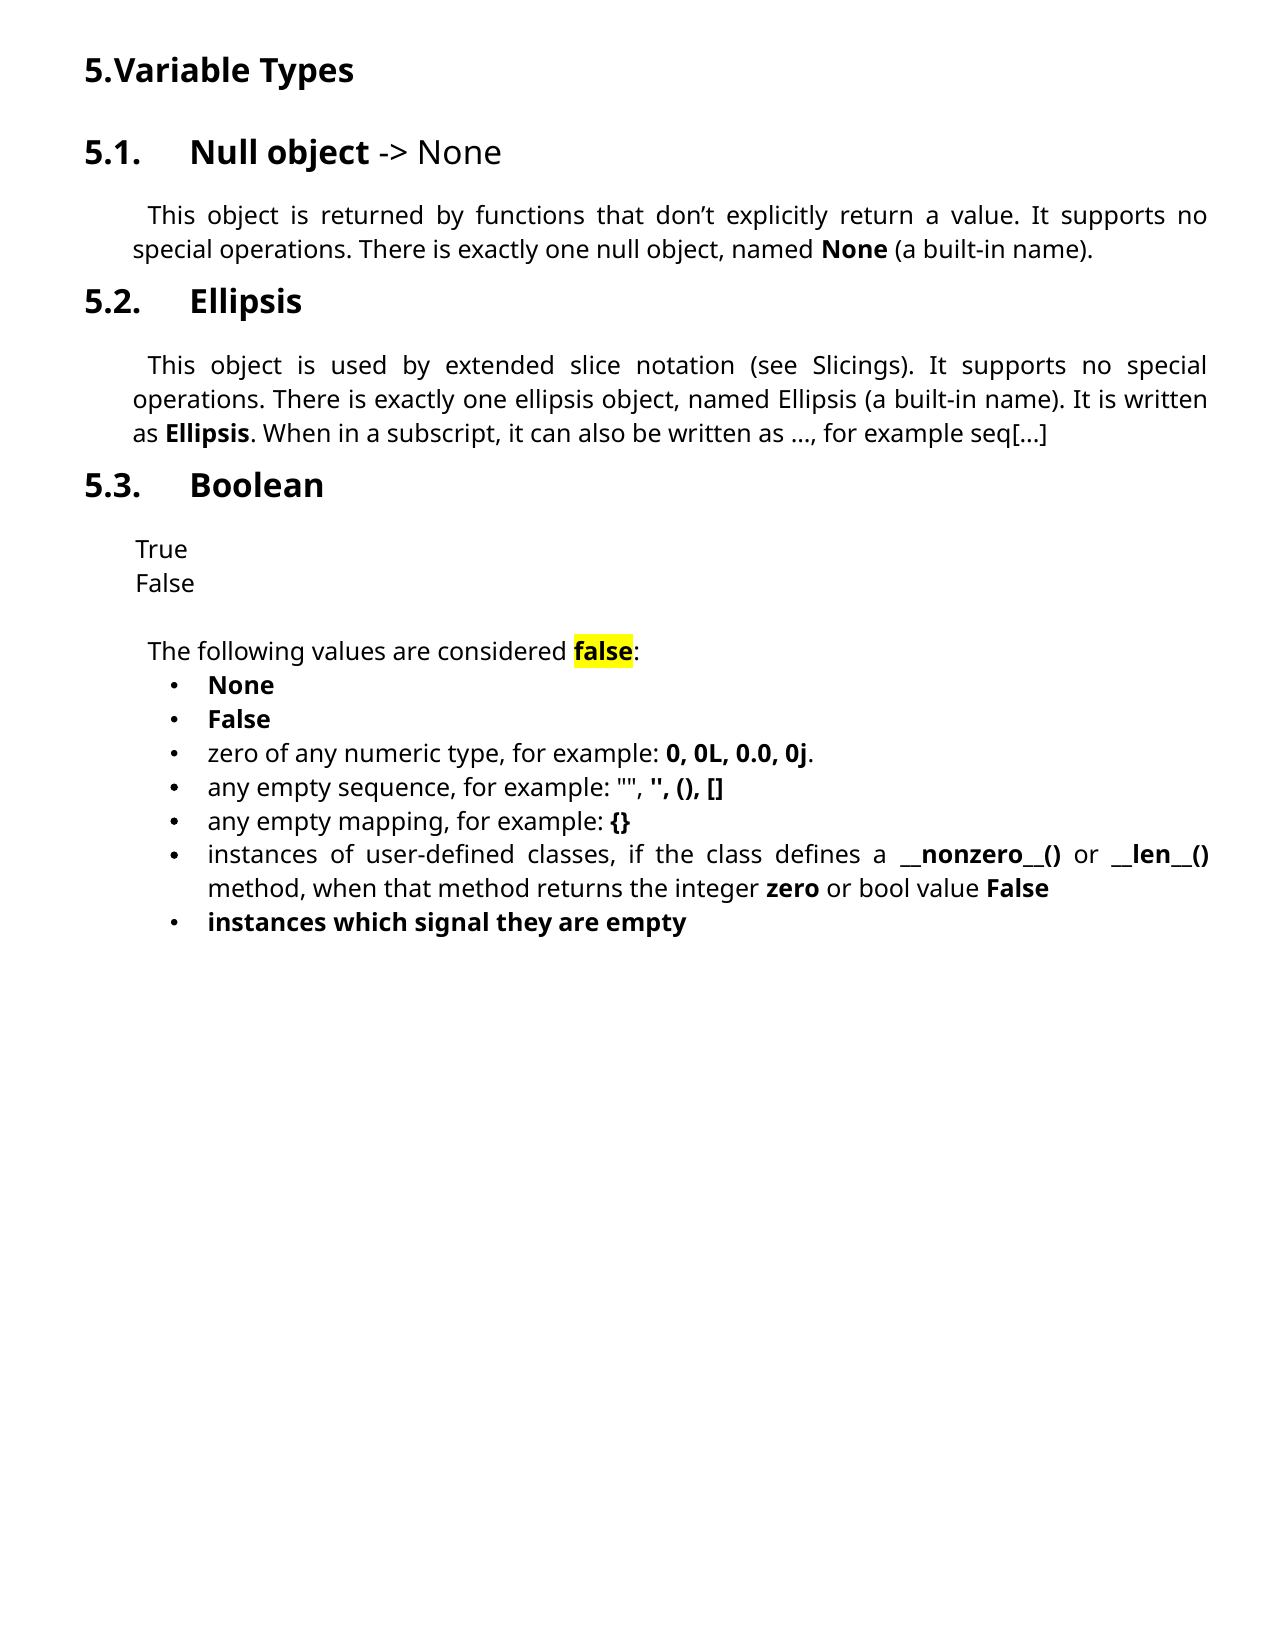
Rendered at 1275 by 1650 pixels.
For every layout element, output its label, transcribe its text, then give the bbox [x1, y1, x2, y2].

list any empty sequence, for example: "", '', (), [] [170, 769, 1209, 803]
text The following values are considered false: [132, 634, 1209, 668]
list any empty mapping, for example: {} [170, 803, 1209, 837]
subtitle Null object -> None [84, 128, 1209, 174]
list instances of user-defined classes, if the class defines a __nonzero__() or __len__() method, when that method returns the integer zero or bool value False [170, 837, 1209, 905]
text This object is returned by functions that don’t explicitly return a value. It supports no special operations. There is exactly one null object, named None (a built-in name). [132, 198, 1209, 266]
list True [135, 532, 1209, 566]
subtitle Variable Types [84, 46, 1209, 92]
list instances which signal they are empty [170, 905, 1209, 939]
text This object is used by extended slice notation (see Slicings). It supports no special operations. There is exactly one ellipsis object, named Ellipsis (a built-in name). It is written as Ellipsis. When in a subscript, it can also be written as ..., for example seq[...] [132, 348, 1209, 450]
subtitle Boolean [84, 462, 1209, 508]
subtitle Ellipsis [84, 278, 1209, 324]
list None [170, 668, 1209, 702]
list False [135, 566, 1209, 600]
list False [170, 702, 1209, 736]
list zero of any numeric type, for example: 0, 0L, 0.0, 0j. [170, 736, 1209, 769]
